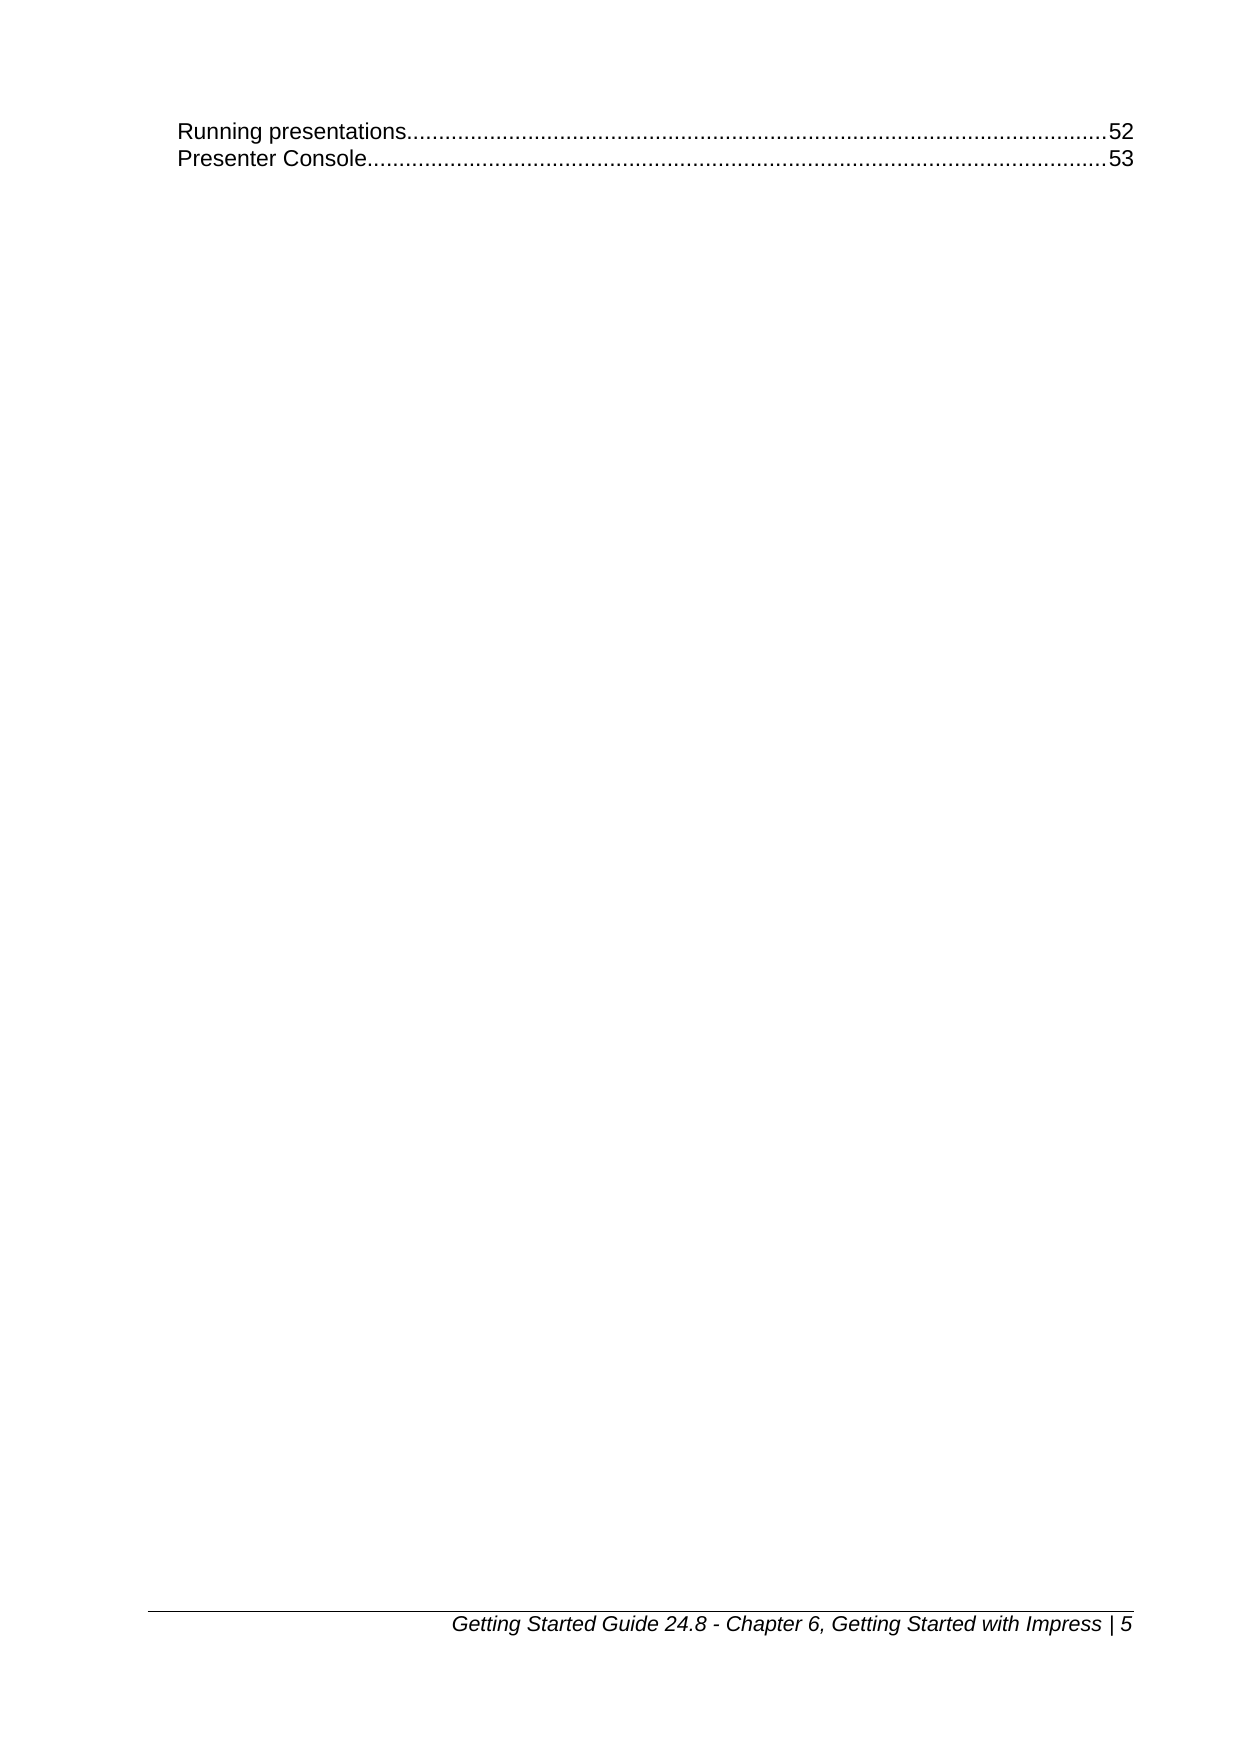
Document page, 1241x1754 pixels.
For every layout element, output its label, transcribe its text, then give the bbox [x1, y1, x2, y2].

text Presenter Console 53 [177, 144, 1134, 171]
text Running presentations 52 [177, 118, 1134, 144]
